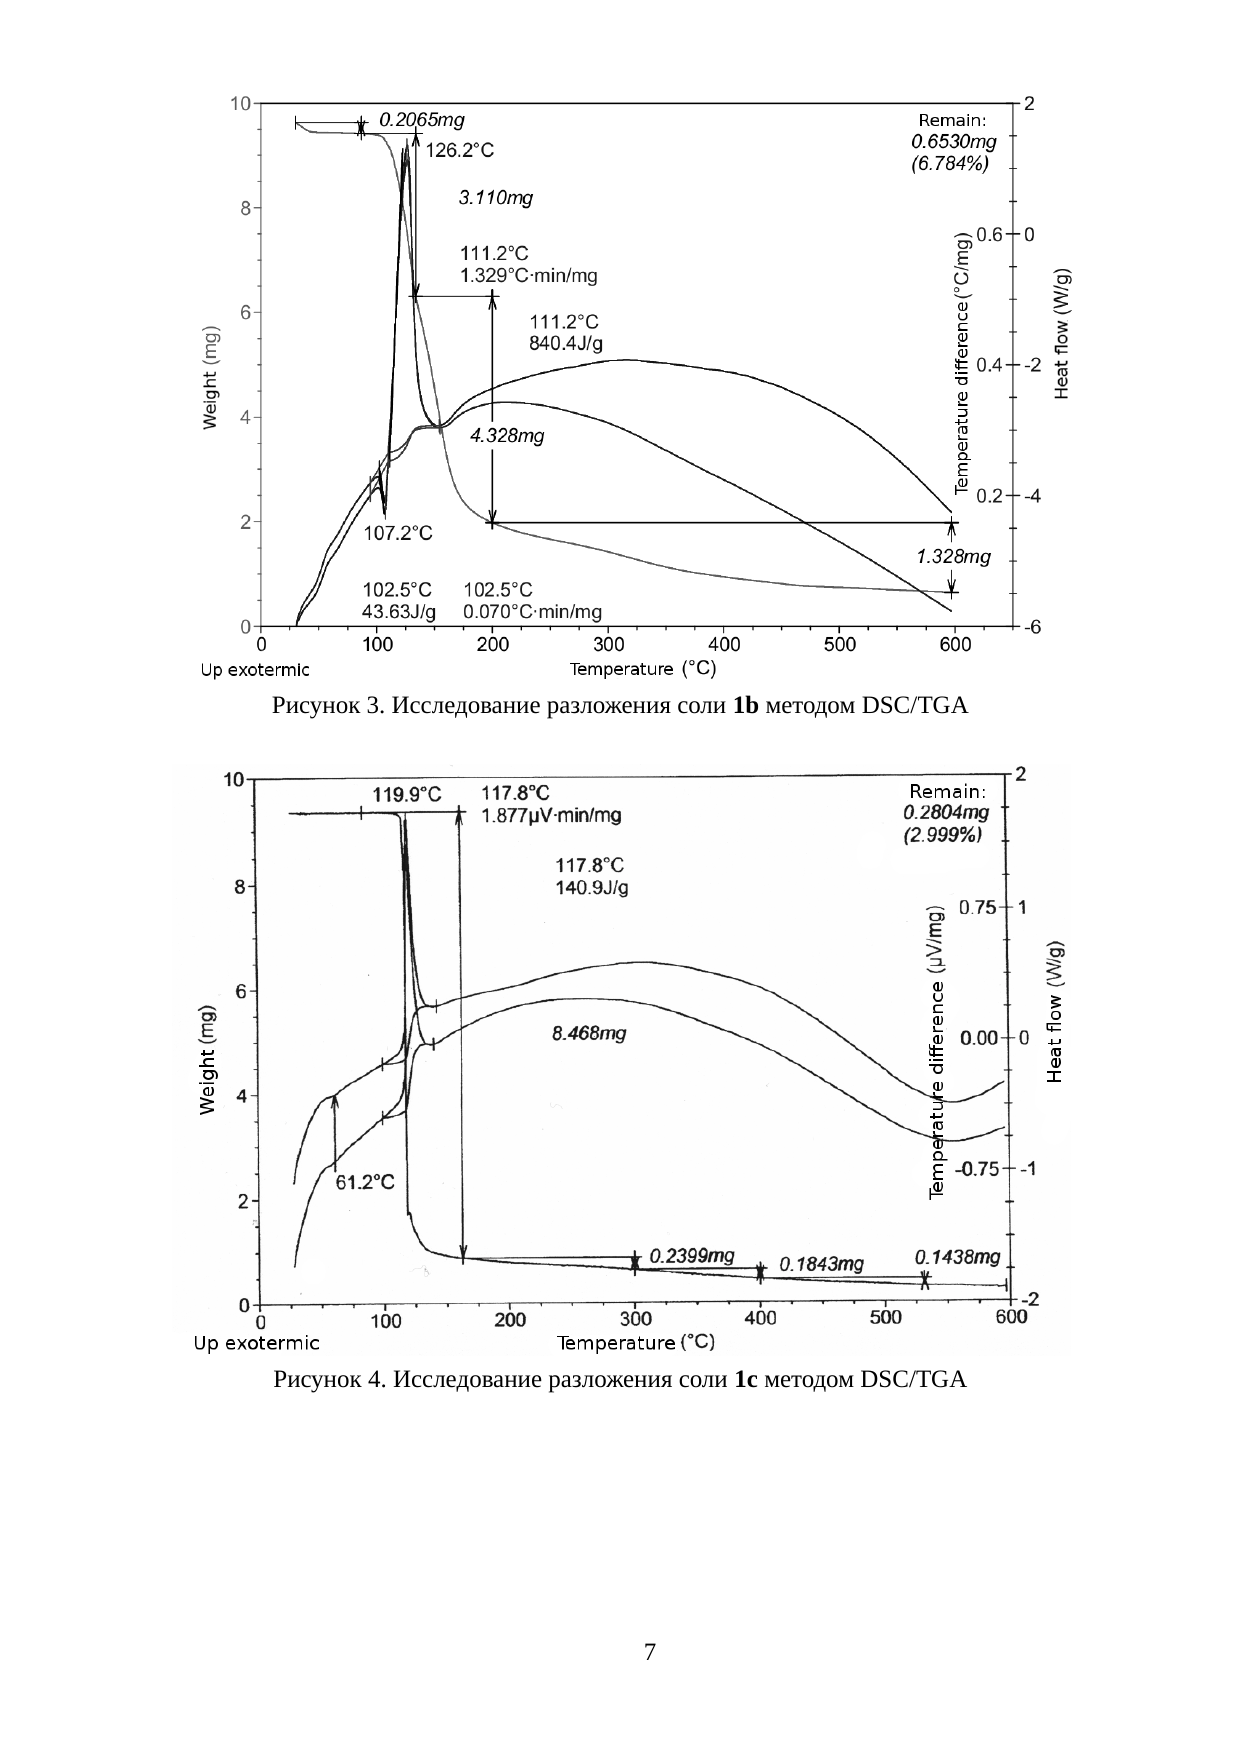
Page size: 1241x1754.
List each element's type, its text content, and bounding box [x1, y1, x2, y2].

picture [168, 88, 1075, 682]
text Рисунок 4. Исследование разложения соли 1c методом DSC/TGA [118, 1364, 1122, 1393]
picture [172, 764, 1071, 1356]
text Рисунок 3. Исследование разложения соли 1b методом DSC/TGA [118, 690, 1122, 719]
